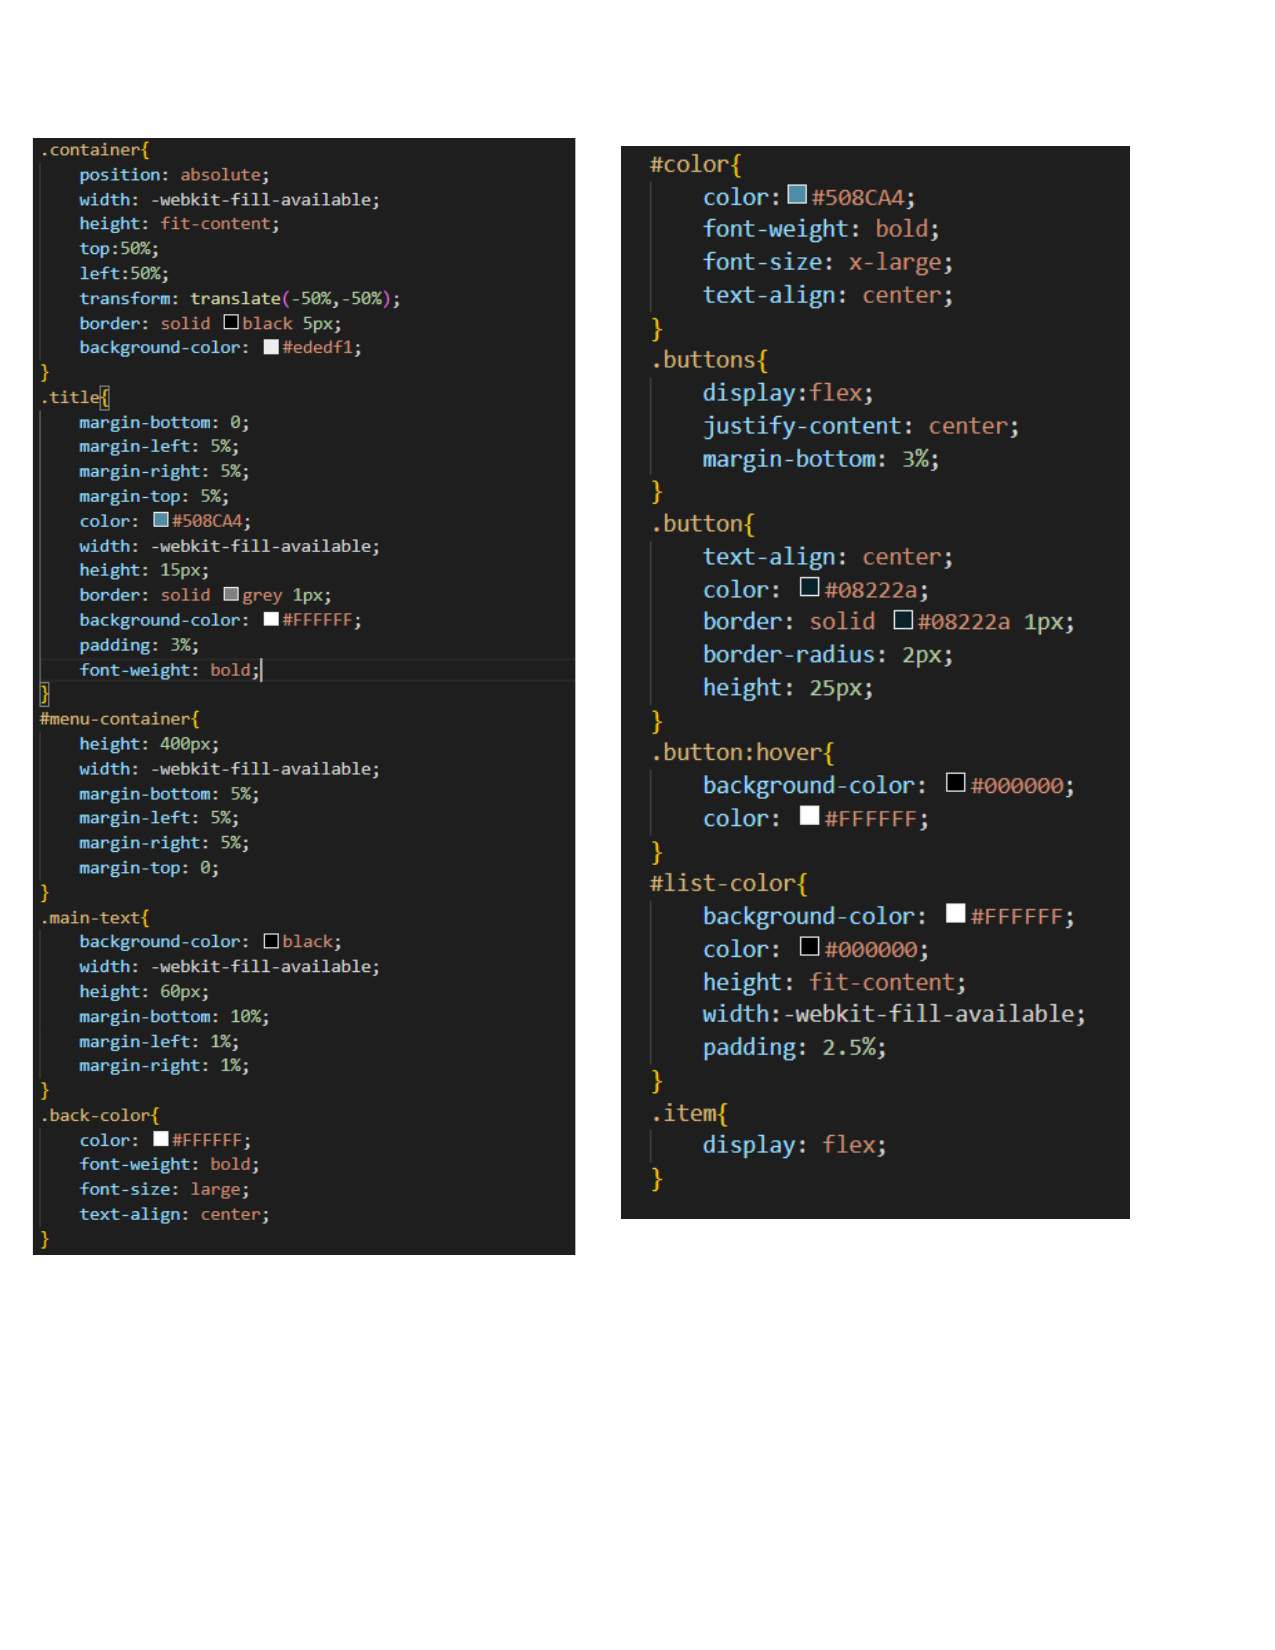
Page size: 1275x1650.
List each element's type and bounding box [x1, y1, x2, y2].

picture [32, 138, 576, 1255]
picture [621, 146, 1130, 1219]
